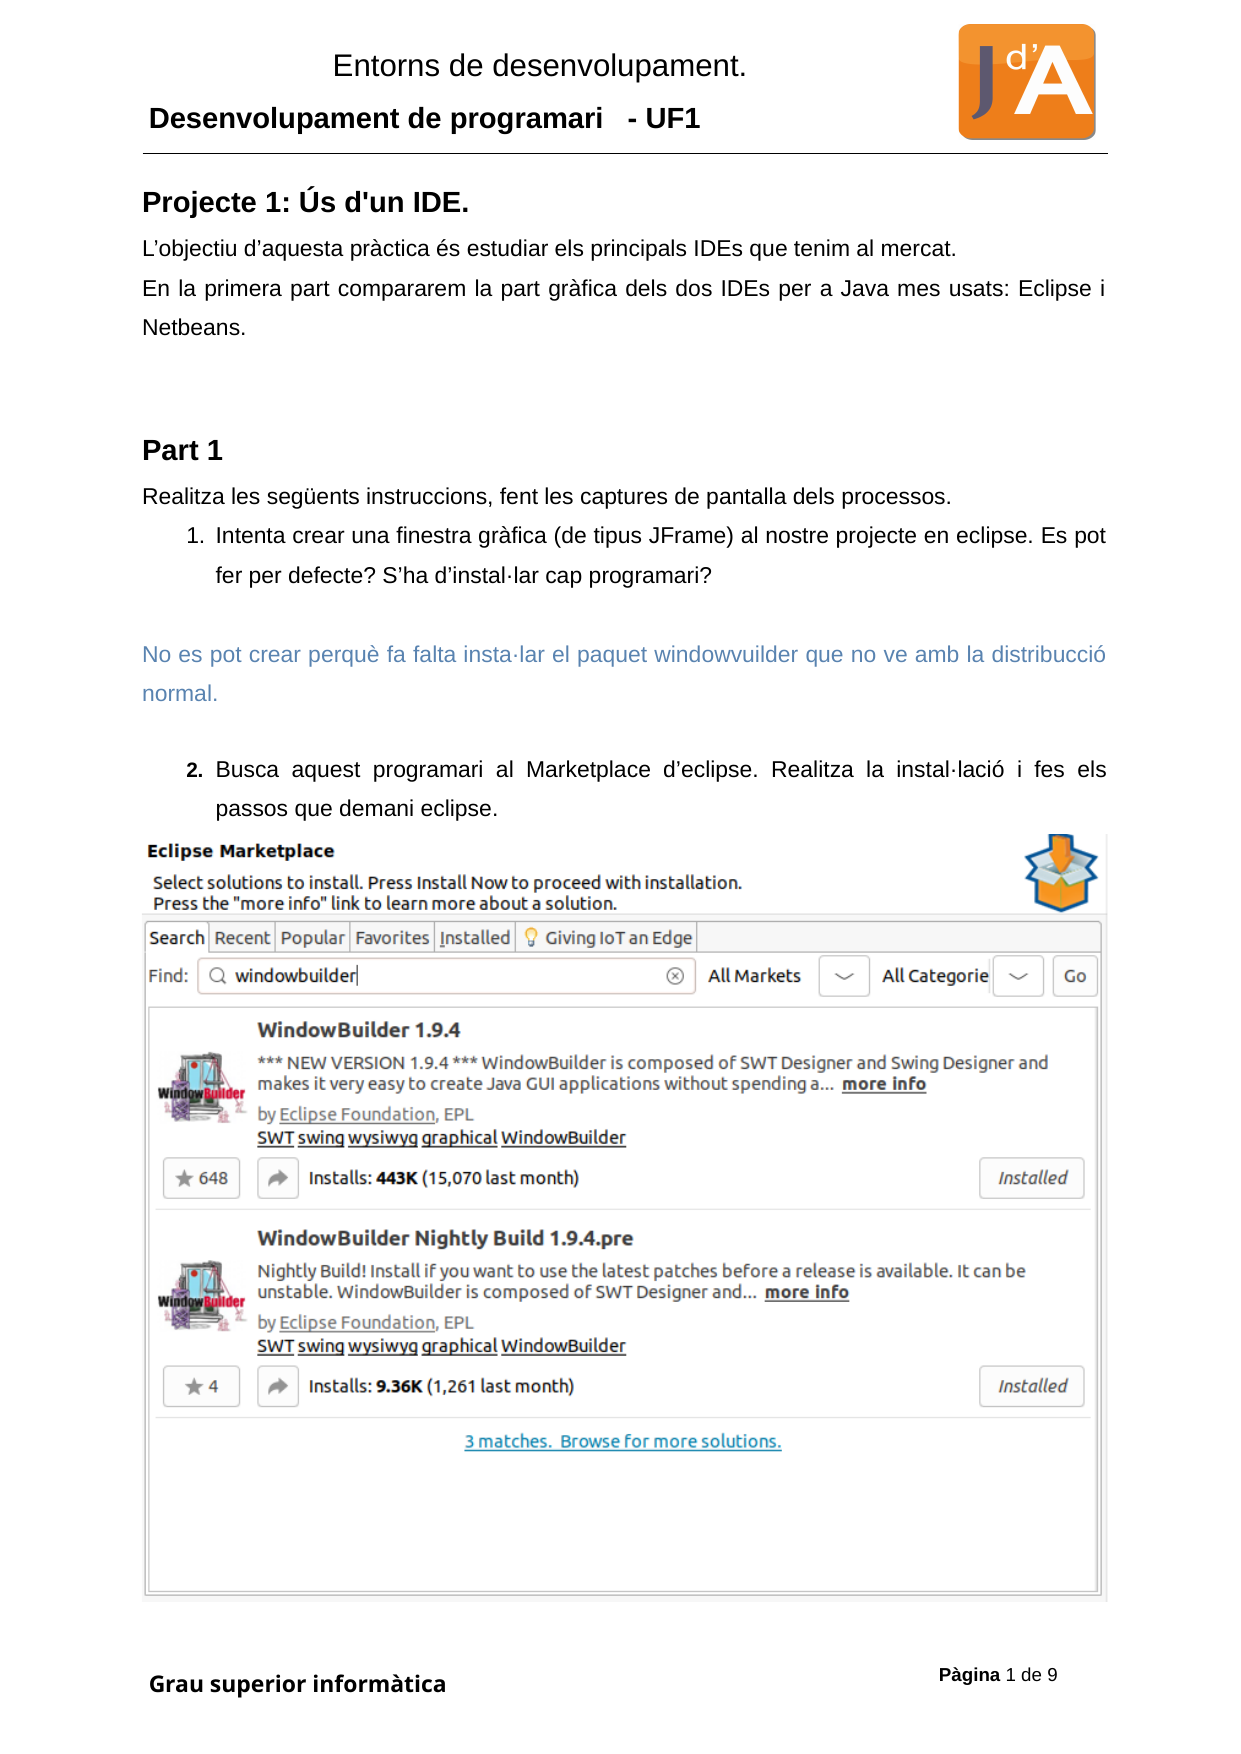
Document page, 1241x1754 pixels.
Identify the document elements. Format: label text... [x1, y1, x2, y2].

list Busca aquest programari al Marketplace d’eclipse. Realitza la instal·lació i fes els passos que demani eclipse. [186, 756, 1107, 822]
subtitle En la primera part compararem la part gràfica dels dos IDEs per a Java mes usats: Eclipse i Netbeans. [142, 275, 1107, 341]
subtitle Realitza les següents instruccions, fent les captures de pantalla dels processos. [142, 483, 1107, 509]
picture [141, 834, 1108, 1602]
text Projecte 1: Ús d'un IDE. [142, 185, 1107, 218]
text No es pot crear perquè fa falta insta·lar el paquet windowvuilder que no ve amb la distribucció normal. [142, 641, 1107, 707]
picture [958, 24, 1096, 140]
text L’objectiu d’aquesta pràctica és estudiar els principals IDEs que tenim al mercat. [142, 235, 1107, 262]
text Part 1 [142, 433, 1107, 466]
list Intenta crear una finestra gràfica (de tipus JFrame) al nostre projecte en eclipse. Es pot fer per defecte? S’ha d’instal·lar cap programari? [186, 522, 1107, 588]
